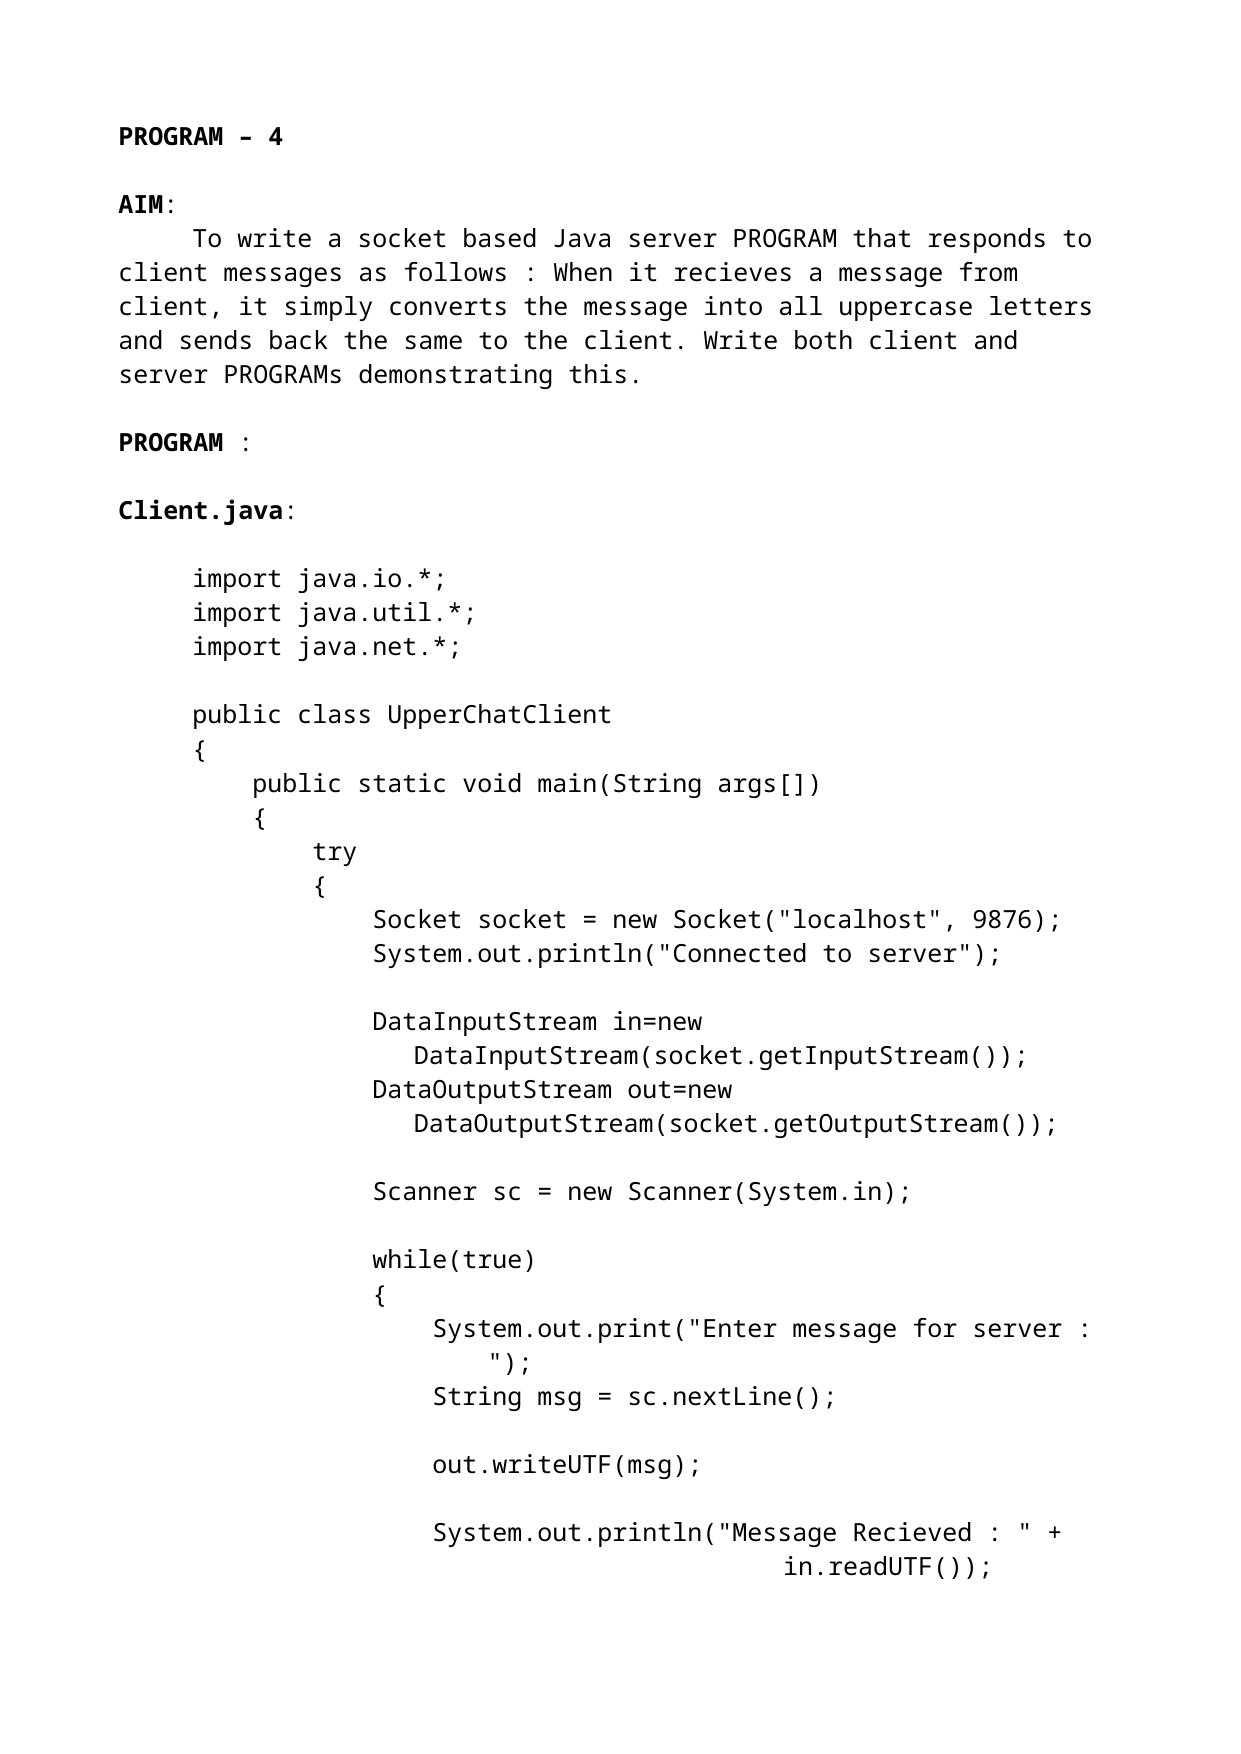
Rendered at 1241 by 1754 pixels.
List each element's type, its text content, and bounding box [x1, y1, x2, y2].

text System.out.println("Connected to server"); [192, 936, 1122, 970]
text import java.util.*; [192, 595, 1122, 629]
text import java.net.*; [192, 629, 1122, 663]
text To write a socket based Java server PROGRAM that responds to client messages as follows : When it recieves a message from client, it simply converts the message into all uppercase letters and sends back the same to the client. Write both client and server PROGRAMs demonstrating this. [118, 220, 1122, 391]
text while(true) [192, 1242, 1122, 1276]
text { [192, 799, 1122, 833]
text { [192, 1276, 1122, 1310]
text System.out.print("Enter message for server : "); [192, 1310, 1122, 1378]
text String msg = sc.nextLine(); [192, 1378, 1122, 1412]
text AIM: [118, 186, 1122, 220]
text DataInputStream in=new DataInputStream(socket.getInputStream()); [192, 1004, 1122, 1072]
text { [192, 867, 1122, 902]
text Client.java: [118, 493, 1122, 527]
text import java.io.*; [192, 561, 1122, 595]
text public class UpperChatClient [192, 697, 1122, 731]
text System.out.println("Message Recieved : " + in.readUTF()); [192, 1515, 1122, 1583]
text PROGRAM – 4 [118, 118, 1122, 152]
text { [192, 731, 1122, 765]
text PROGRAM : [118, 391, 1122, 459]
text public static void main(String args[]) [192, 765, 1122, 799]
text out.writeUTF(msg); [192, 1447, 1122, 1481]
text Socket socket = new Socket("localhost", 9876); [192, 902, 1122, 936]
text Scanner sc = new Scanner(System.in); [192, 1174, 1122, 1208]
text try [192, 833, 1122, 867]
text DataOutputStream out=new DataOutputStream(socket.getOutputStream()); [192, 1072, 1122, 1140]
